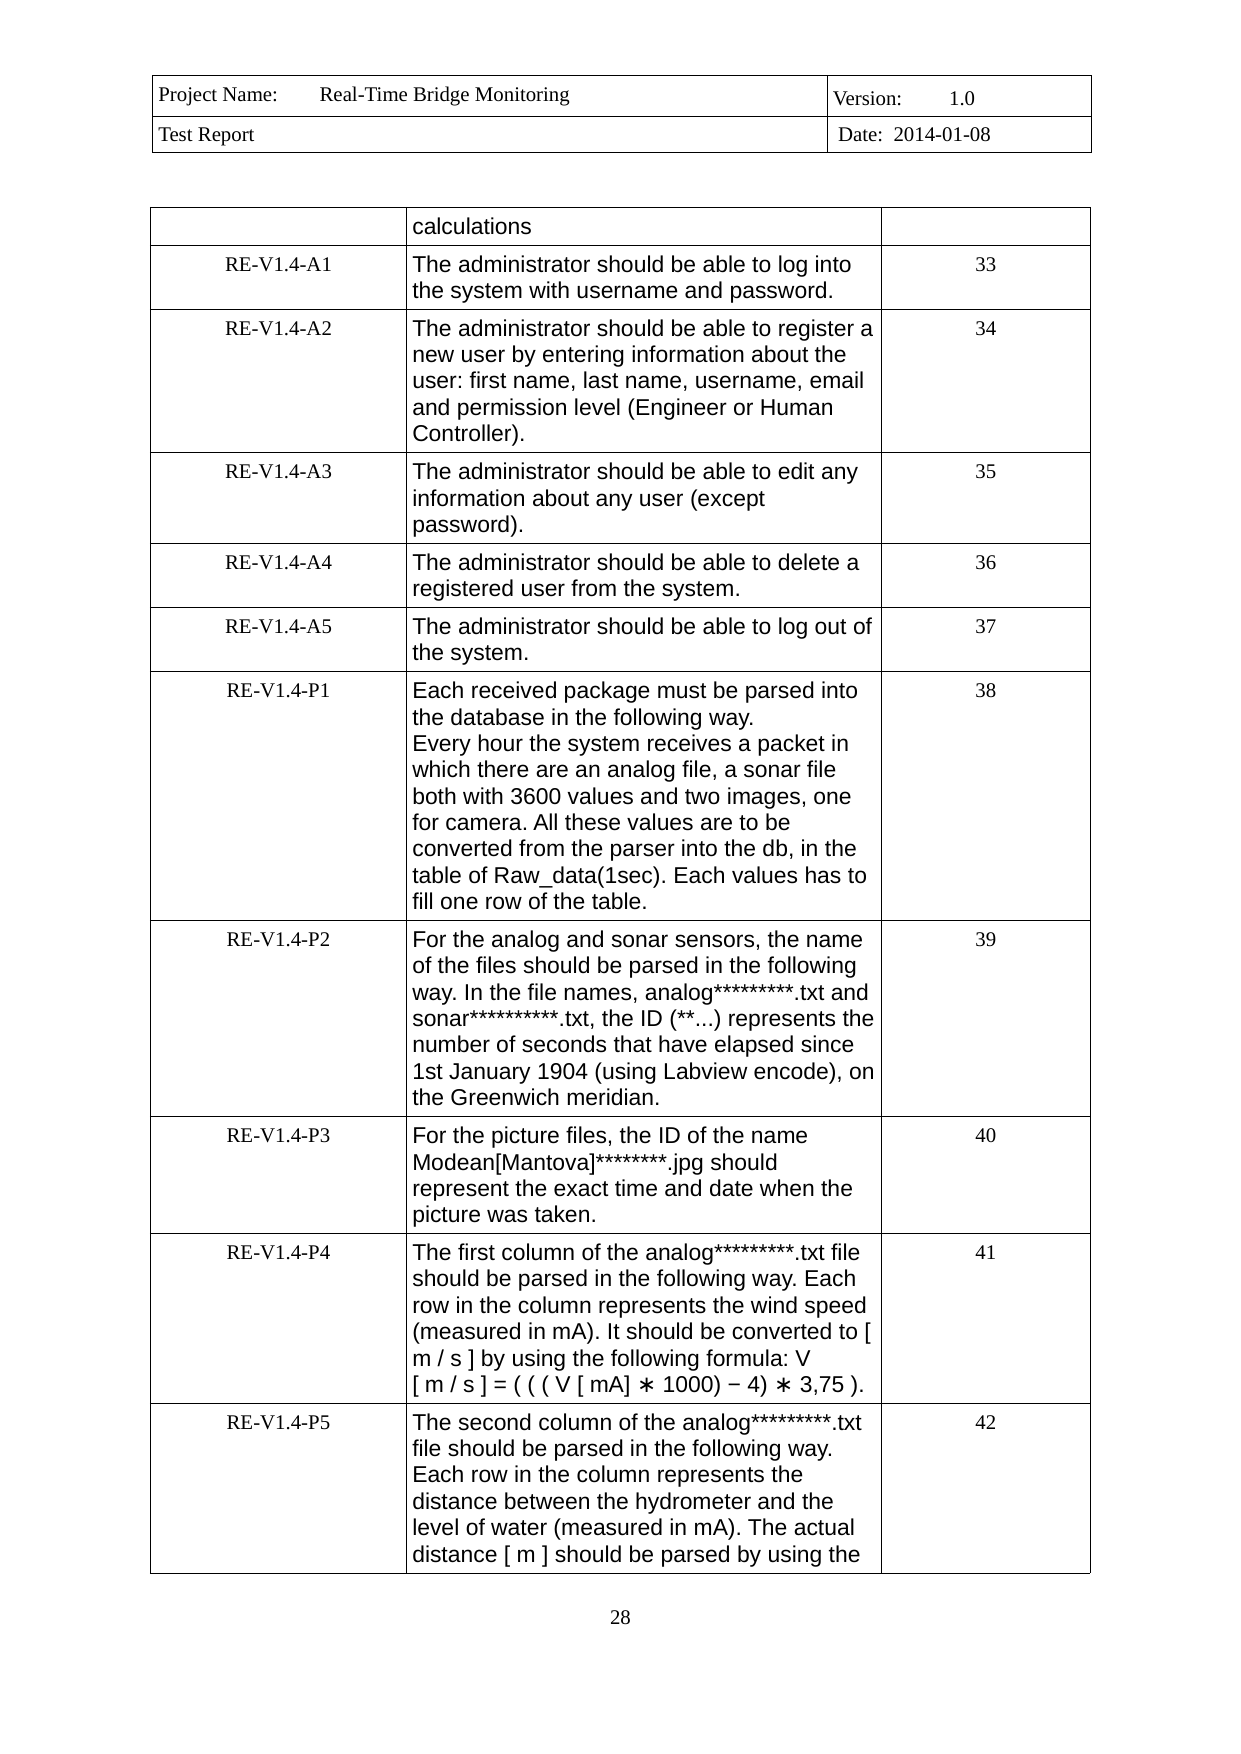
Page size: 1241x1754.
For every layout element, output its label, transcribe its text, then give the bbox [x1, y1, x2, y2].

table_cell RE-V1.4-P4 [151, 1234, 406, 1403]
table_cell RE-V1.4-P2 [151, 921, 406, 1116]
table_cell For the picture files, the ID of the name Modean[Mantova]********.jpg should represent the exact time and date when the picture was taken. [407, 1117, 881, 1233]
table_cell Each received package must be parsed into the database in the following way. Every hour the system receives a packet in which there are an analog file, a sonar file both with 3600 values and two images, one for camera. All these values are to be converted from the parser into the db, in the table of Raw_data(1sec). Each values has to fill one row of the table. [407, 672, 881, 920]
table_cell 41 [882, 1234, 1090, 1403]
table_cell The administrator should be able to log into the system with username and password. [407, 246, 881, 309]
table_cell 39 [882, 921, 1090, 1116]
table_cell RE-V1.4-P1 [151, 672, 406, 920]
table_cell 34 [882, 310, 1090, 452]
table_cell For the analog and sonar sensors, the name of the files should be parsed in the following way. In the file names, analog*********.txt and sonar**********.txt, the ID (**...) represents the number of seconds that have elapsed since 1st January 1904 (using Labview encode), on the Greenwich meridian. [407, 921, 881, 1116]
table_cell 40 [882, 1117, 1090, 1233]
table_cell The second column of the analog*********.txt file should be parsed in the following way. Each row in the column represents the distance between the hydrometer and the level of water (measured in mA). The actual distance [ m ] should be parsed by using the [407, 1404, 881, 1573]
table_cell 33 [882, 246, 1090, 309]
table_cell 36 [882, 544, 1090, 607]
table_cell The administrator should be able to edit any information about any user (except password). [407, 453, 881, 543]
table_cell RE-V1.4-A2 [151, 310, 406, 452]
table_cell RE-V1.4-P5 [151, 1404, 406, 1573]
table_cell RE-V1.4-P3 [151, 1117, 406, 1233]
table_cell [151, 208, 406, 245]
table_cell The administrator should be able to register a new user by entering information about the user: first name, last name, username, email and permission level (Engineer or Human Controller). [407, 310, 881, 452]
table_cell 42 [882, 1404, 1090, 1573]
table_cell 38 [882, 672, 1090, 920]
table_cell The administrator should be able to log out of the system. [407, 608, 881, 671]
table_cell [882, 208, 1090, 245]
table_cell RE-V1.4-A3 [151, 453, 406, 543]
table_cell calculations [407, 208, 881, 245]
table_cell RE-V1.4-A5 [151, 608, 406, 671]
table_cell The first column of the analog*********.txt file should be parsed in the following way. Each row in the column represents the wind speed (measured in mA). It should be converted to [ m / s ] by using the following formula: V [ m / s ] = ( ( ( V [ mA] ∗ 1000) − 4) ∗ 3,75 ). [407, 1234, 881, 1403]
table_cell RE-V1.4-A1 [151, 246, 406, 309]
table_cell 37 [882, 608, 1090, 671]
table_cell The administrator should be able to delete a registered user from the system. [407, 544, 881, 607]
table_cell 35 [882, 453, 1090, 543]
table_cell RE-V1.4-A4 [151, 544, 406, 607]
